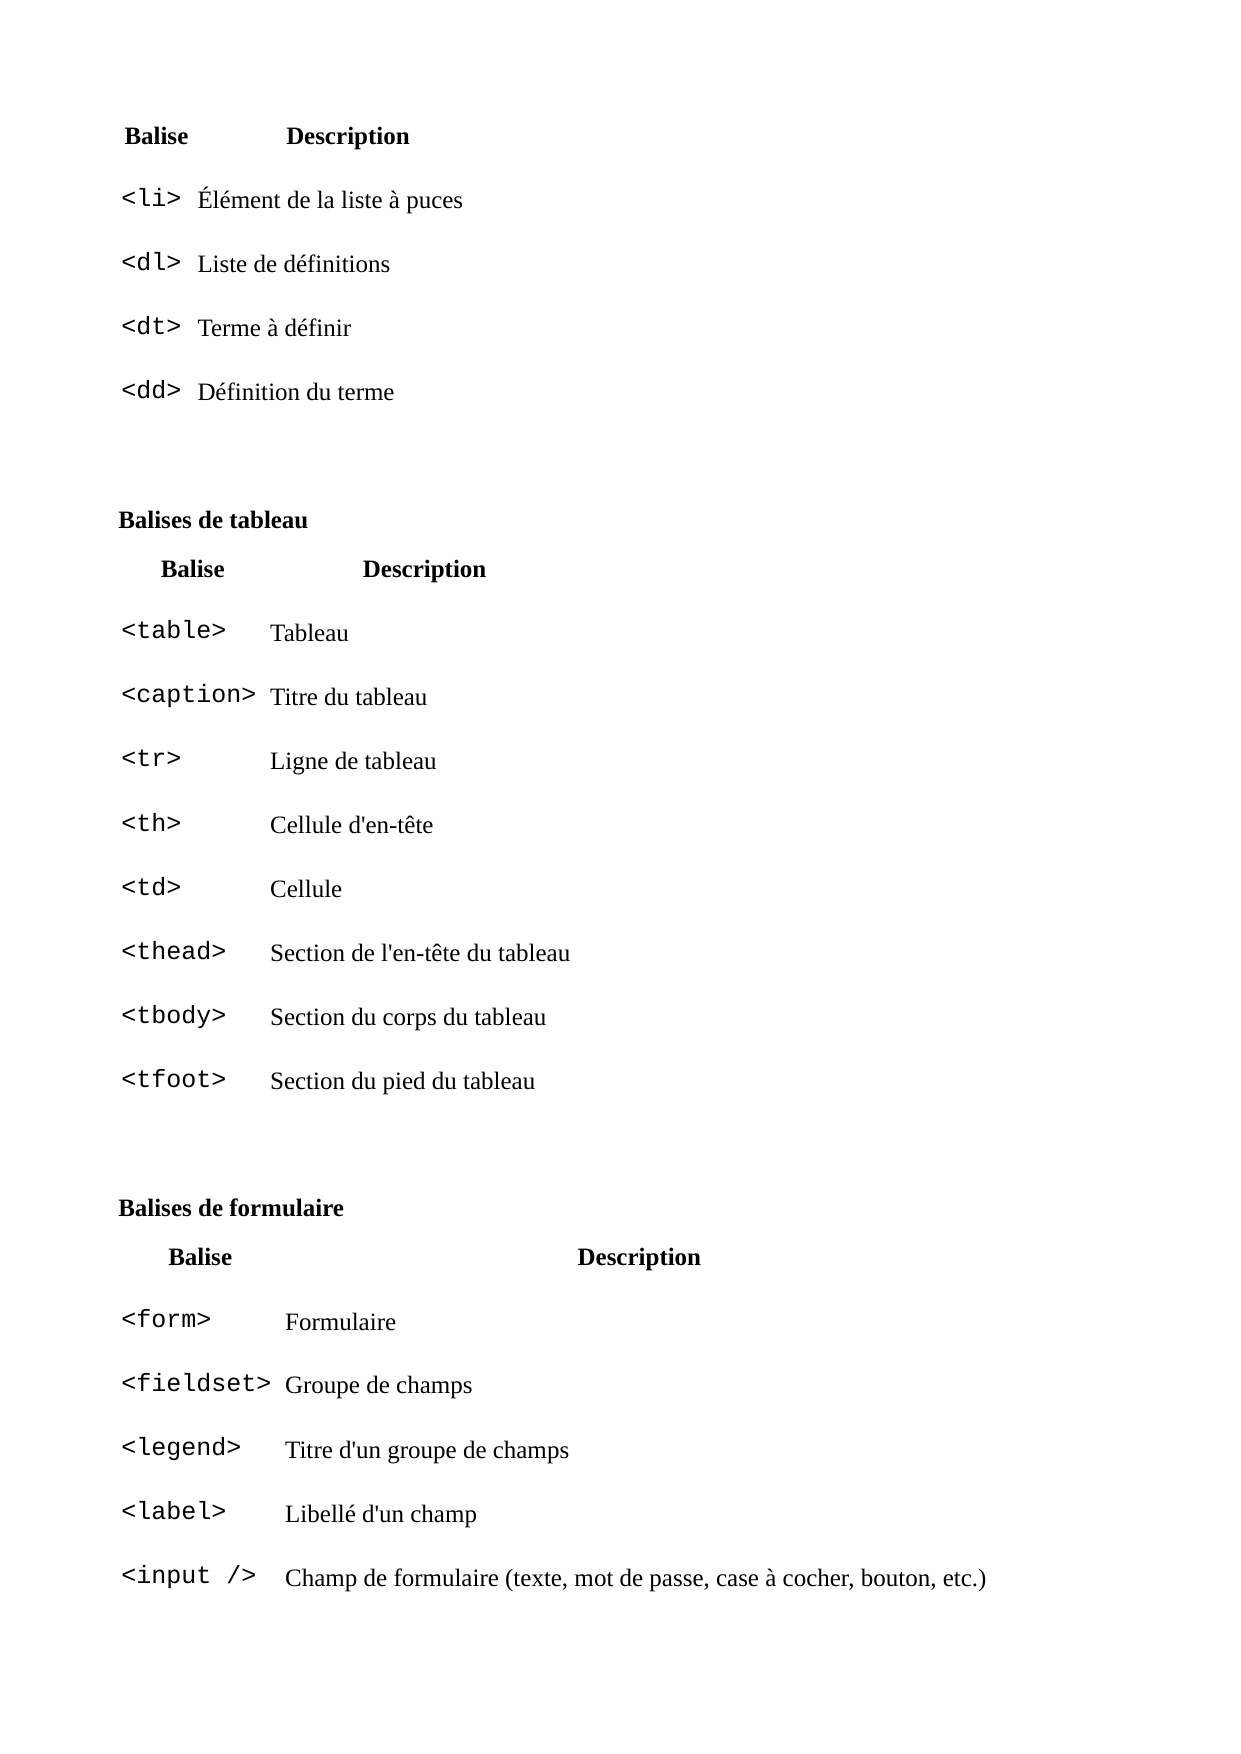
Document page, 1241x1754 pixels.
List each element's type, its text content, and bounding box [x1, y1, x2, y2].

table_cell Groupe de champs [282, 1368, 997, 1432]
table_cell Ligne de tableau [267, 743, 582, 807]
table_cell Champ de formulaire (texte, mot de passe, case à cocher, bouton, etc.) [282, 1560, 997, 1624]
table_cell Définition du terme [194, 374, 501, 438]
table_cell <table> [118, 615, 267, 679]
table_cell <caption> [118, 679, 267, 743]
table_cell <thead> [118, 935, 267, 999]
table_cell Tableau [267, 615, 582, 679]
table_cell <fieldset> [118, 1368, 282, 1432]
table_cell Élément de la liste à puces [194, 182, 501, 246]
table_cell Titre du tableau [267, 679, 582, 743]
table_header Description [267, 551, 582, 615]
table_cell <dt> [118, 310, 194, 374]
table_cell <legend> [118, 1432, 282, 1496]
table_cell <dl> [118, 246, 194, 310]
subtitle Balises de tableau [118, 505, 1122, 533]
table_cell Section du corps du tableau [267, 999, 582, 1063]
table_cell <tbody> [118, 999, 267, 1063]
table_header Balise [118, 118, 194, 182]
table_cell Liste de définitions [194, 246, 501, 310]
table_cell Section de l'en-tête du tableau [267, 935, 582, 999]
table_cell <th> [118, 807, 267, 871]
table_cell Libellé d'un champ [282, 1496, 997, 1560]
table_cell <tfoot> [118, 1063, 267, 1127]
table_cell <li> [118, 182, 194, 246]
table_cell Cellule [267, 871, 582, 935]
table_cell Section du pied du tableau [267, 1063, 582, 1127]
table_cell Terme à définir [194, 310, 501, 374]
table_cell Formulaire [282, 1304, 997, 1368]
table_cell <form> [118, 1304, 282, 1368]
table_header Balise [118, 551, 267, 615]
table_header Description [282, 1240, 997, 1304]
table_cell <td> [118, 871, 267, 935]
table_cell Titre d'un groupe de champs [282, 1432, 997, 1496]
subtitle Balises de formulaire [118, 1193, 1122, 1222]
table_cell <dd> [118, 374, 194, 438]
table_header Description [194, 118, 501, 182]
table_cell <tr> [118, 743, 267, 807]
table_cell <input /> [118, 1560, 282, 1624]
table_header Balise [118, 1240, 282, 1304]
table_cell Cellule d'en-tête [267, 807, 582, 871]
table_cell <label> [118, 1496, 282, 1560]
